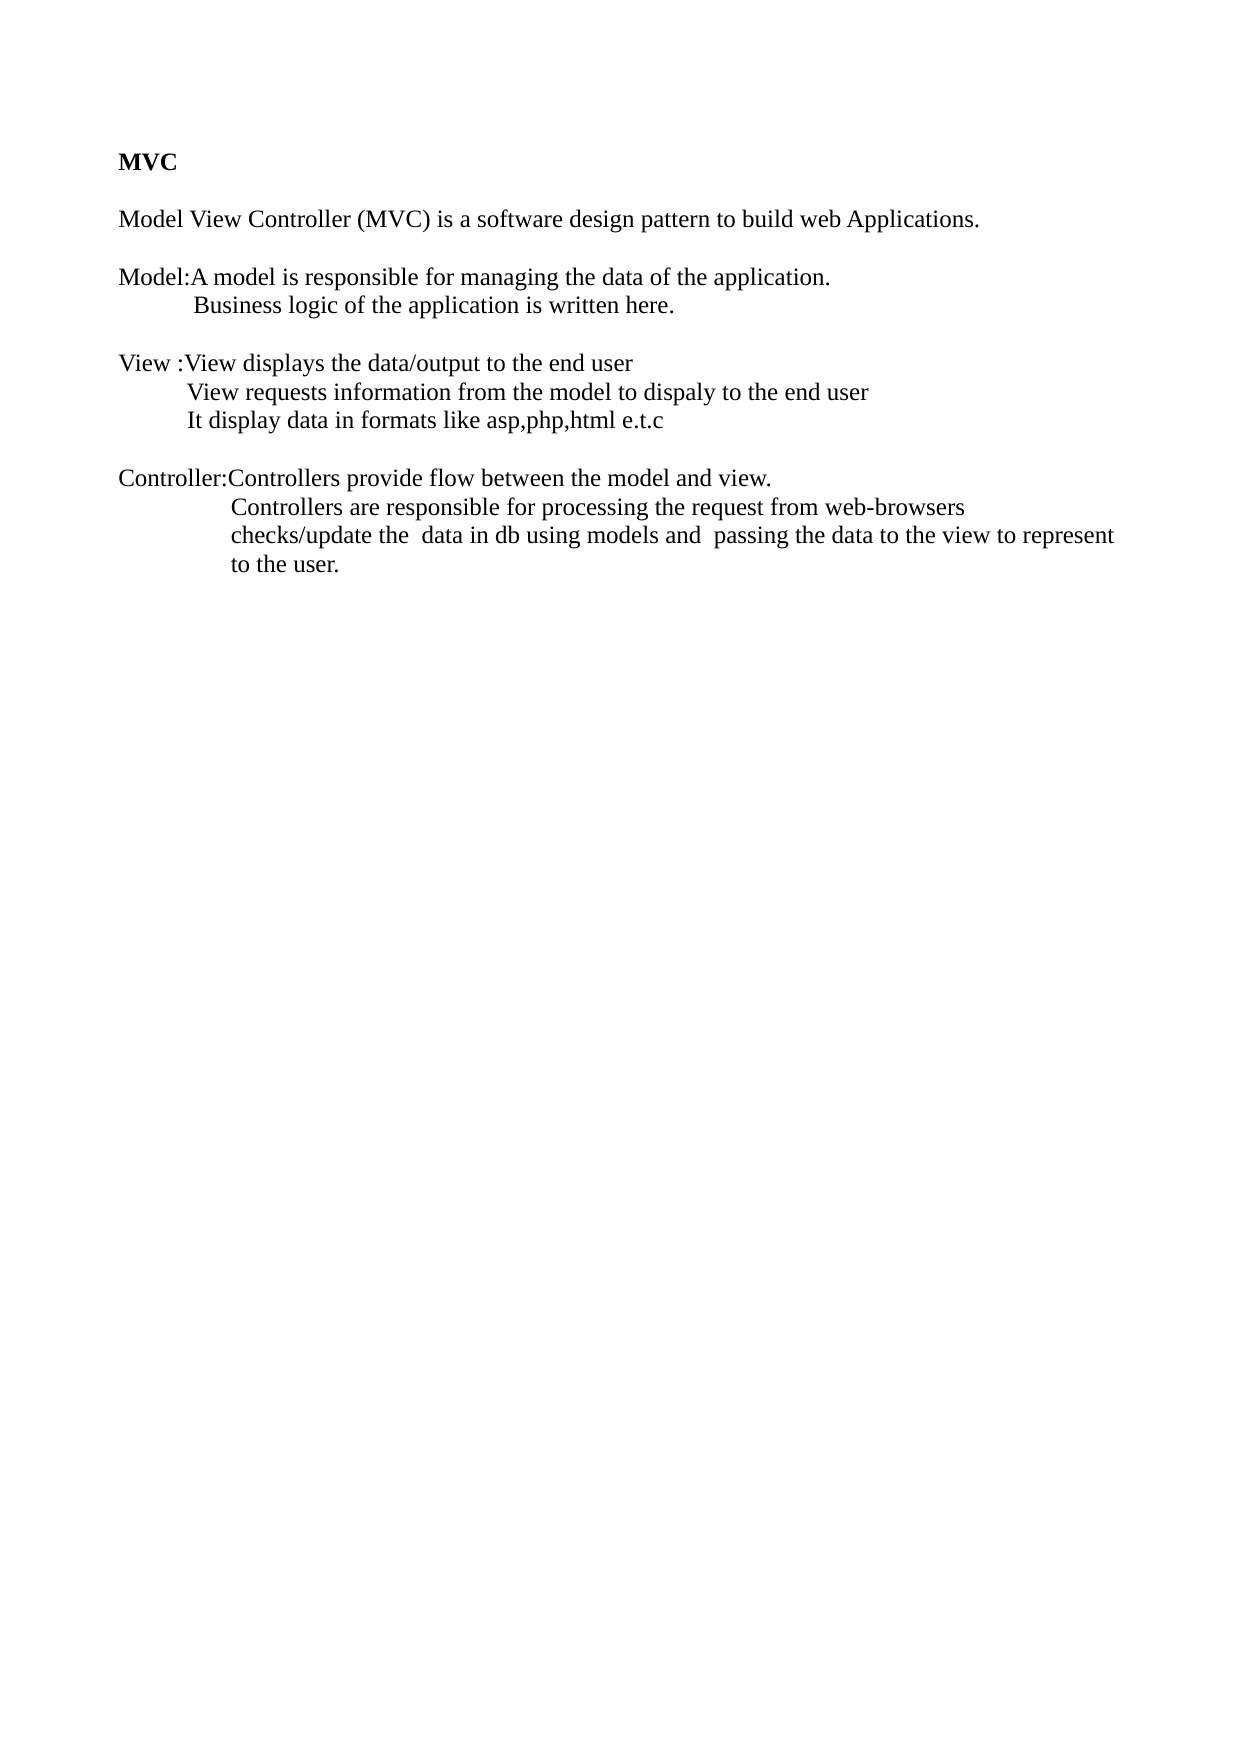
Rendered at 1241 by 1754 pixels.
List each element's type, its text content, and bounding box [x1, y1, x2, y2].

text checks/update the data in db using models and passing the data to the view to represent [118, 521, 1122, 549]
text View requests information from the model to dispaly to the end user [118, 377, 1122, 406]
text MVC [118, 147, 1122, 176]
text View :View displays the data/output to the end user [118, 348, 1122, 377]
text Model:A model is responsible for managing the data of the application. [118, 262, 1122, 291]
text It display data in formats like asp,php,html e.t.c [118, 406, 1122, 434]
text Model View Controller (MVC) is a software design pattern to build web Applications. [118, 204, 1122, 233]
text Business logic of the application is written here. [118, 291, 1122, 319]
text Controllers are responsible for processing the request from web-browsers [118, 492, 1122, 521]
text Controller:Controllers provide flow between the model and view. [118, 463, 1122, 492]
text to the user. [118, 549, 1122, 578]
